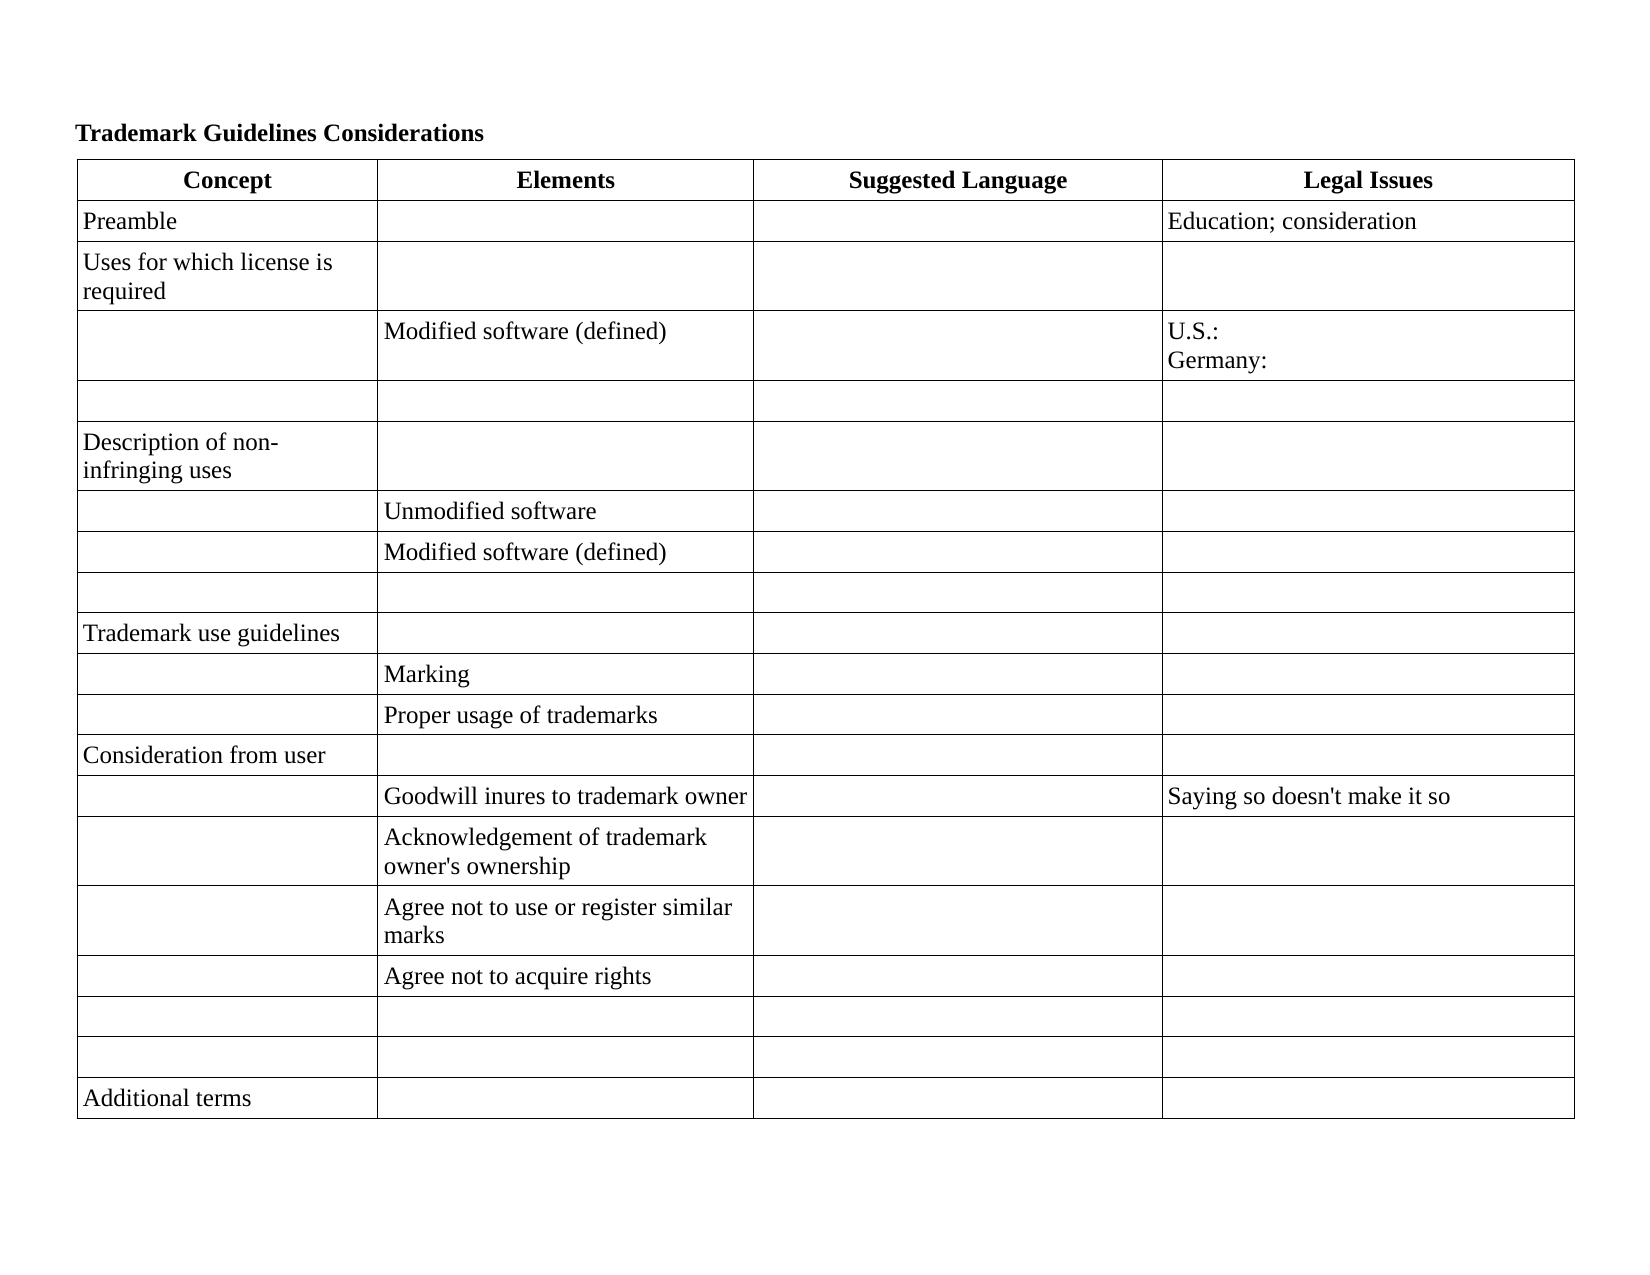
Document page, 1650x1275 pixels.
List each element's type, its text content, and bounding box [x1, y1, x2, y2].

table_cell [754, 422, 1162, 490]
table_header Legal Issues [1163, 160, 1574, 200]
table_cell [754, 381, 1162, 421]
table_cell Modified software (defined) [378, 311, 753, 380]
table_cell [1163, 817, 1574, 885]
table_cell [1163, 695, 1574, 734]
table_cell Agree not to acquire rights [378, 956, 753, 996]
table_cell [1163, 422, 1574, 490]
table_cell Saying so doesn't make it so [1163, 776, 1574, 816]
table_cell [378, 201, 753, 241]
table_cell [78, 695, 377, 734]
table_cell [754, 654, 1162, 694]
table_cell [78, 817, 377, 885]
table_cell [754, 695, 1162, 734]
table_cell Preamble [78, 201, 377, 241]
table_cell Description of non-infringing uses [78, 422, 377, 490]
table_cell [1163, 997, 1574, 1036]
table_cell [754, 776, 1162, 816]
table_cell [1163, 242, 1574, 310]
table_cell [754, 735, 1162, 775]
table_cell [754, 997, 1162, 1036]
table_cell [1163, 654, 1574, 694]
table_cell [78, 311, 377, 380]
table_cell [1163, 381, 1574, 421]
table_cell Unmodified software [378, 491, 753, 531]
table_cell Proper usage of trademarks [378, 695, 753, 734]
table_cell [378, 381, 753, 421]
table_cell Education; consideration [1163, 201, 1574, 241]
table_cell [754, 956, 1162, 996]
table_cell [754, 532, 1162, 571]
table_cell Goodwill inures to trademark owner [378, 776, 753, 816]
table_cell [78, 776, 377, 816]
table_cell Acknowledgement of trademark owner's ownership [378, 817, 753, 885]
table_cell [754, 613, 1162, 653]
table_cell [78, 997, 377, 1036]
table_header Elements [378, 160, 753, 200]
table_cell [378, 573, 753, 612]
table_cell [1163, 573, 1574, 612]
table_cell [1163, 1078, 1574, 1118]
table_cell [754, 311, 1162, 380]
table_cell [78, 956, 377, 996]
table_cell [378, 997, 753, 1036]
table_cell Marking [378, 654, 753, 694]
table_cell U.S.: Germany: [1163, 311, 1574, 380]
table_cell [1163, 735, 1574, 775]
table_cell [1163, 956, 1574, 996]
table_cell [754, 201, 1162, 241]
text Trademark Guidelines Considerations [75, 118, 1575, 147]
table_cell [754, 242, 1162, 310]
table_cell [78, 532, 377, 571]
table_cell [378, 422, 753, 490]
table_cell [78, 491, 377, 531]
table_cell [78, 886, 377, 955]
table_cell [754, 573, 1162, 612]
table_cell Modified software (defined) [378, 532, 753, 571]
table_cell [378, 1037, 753, 1077]
table_cell [1163, 886, 1574, 955]
table_cell [754, 817, 1162, 885]
table_cell [754, 886, 1162, 955]
table_cell Additional terms [78, 1078, 377, 1118]
table_cell [78, 654, 377, 694]
table_cell [78, 573, 377, 612]
table_cell [378, 242, 753, 310]
table_cell [754, 491, 1162, 531]
table_cell [754, 1037, 1162, 1077]
table_cell Uses for which license is required [78, 242, 377, 310]
table_cell [754, 1078, 1162, 1118]
table_cell [1163, 613, 1574, 653]
table_header Suggested Language [754, 160, 1162, 200]
table_cell Trademark use guidelines [78, 613, 377, 653]
table_cell [1163, 532, 1574, 571]
table_cell [378, 613, 753, 653]
table_cell [1163, 491, 1574, 531]
table_cell [78, 1037, 377, 1077]
table_cell [378, 735, 753, 775]
table_cell Agree not to use or register similar marks [378, 886, 753, 955]
table_header Concept [78, 160, 377, 200]
table_cell [378, 1078, 753, 1118]
table_cell Consideration from user [78, 735, 377, 775]
table_cell [78, 381, 377, 421]
table_cell [1163, 1037, 1574, 1077]
